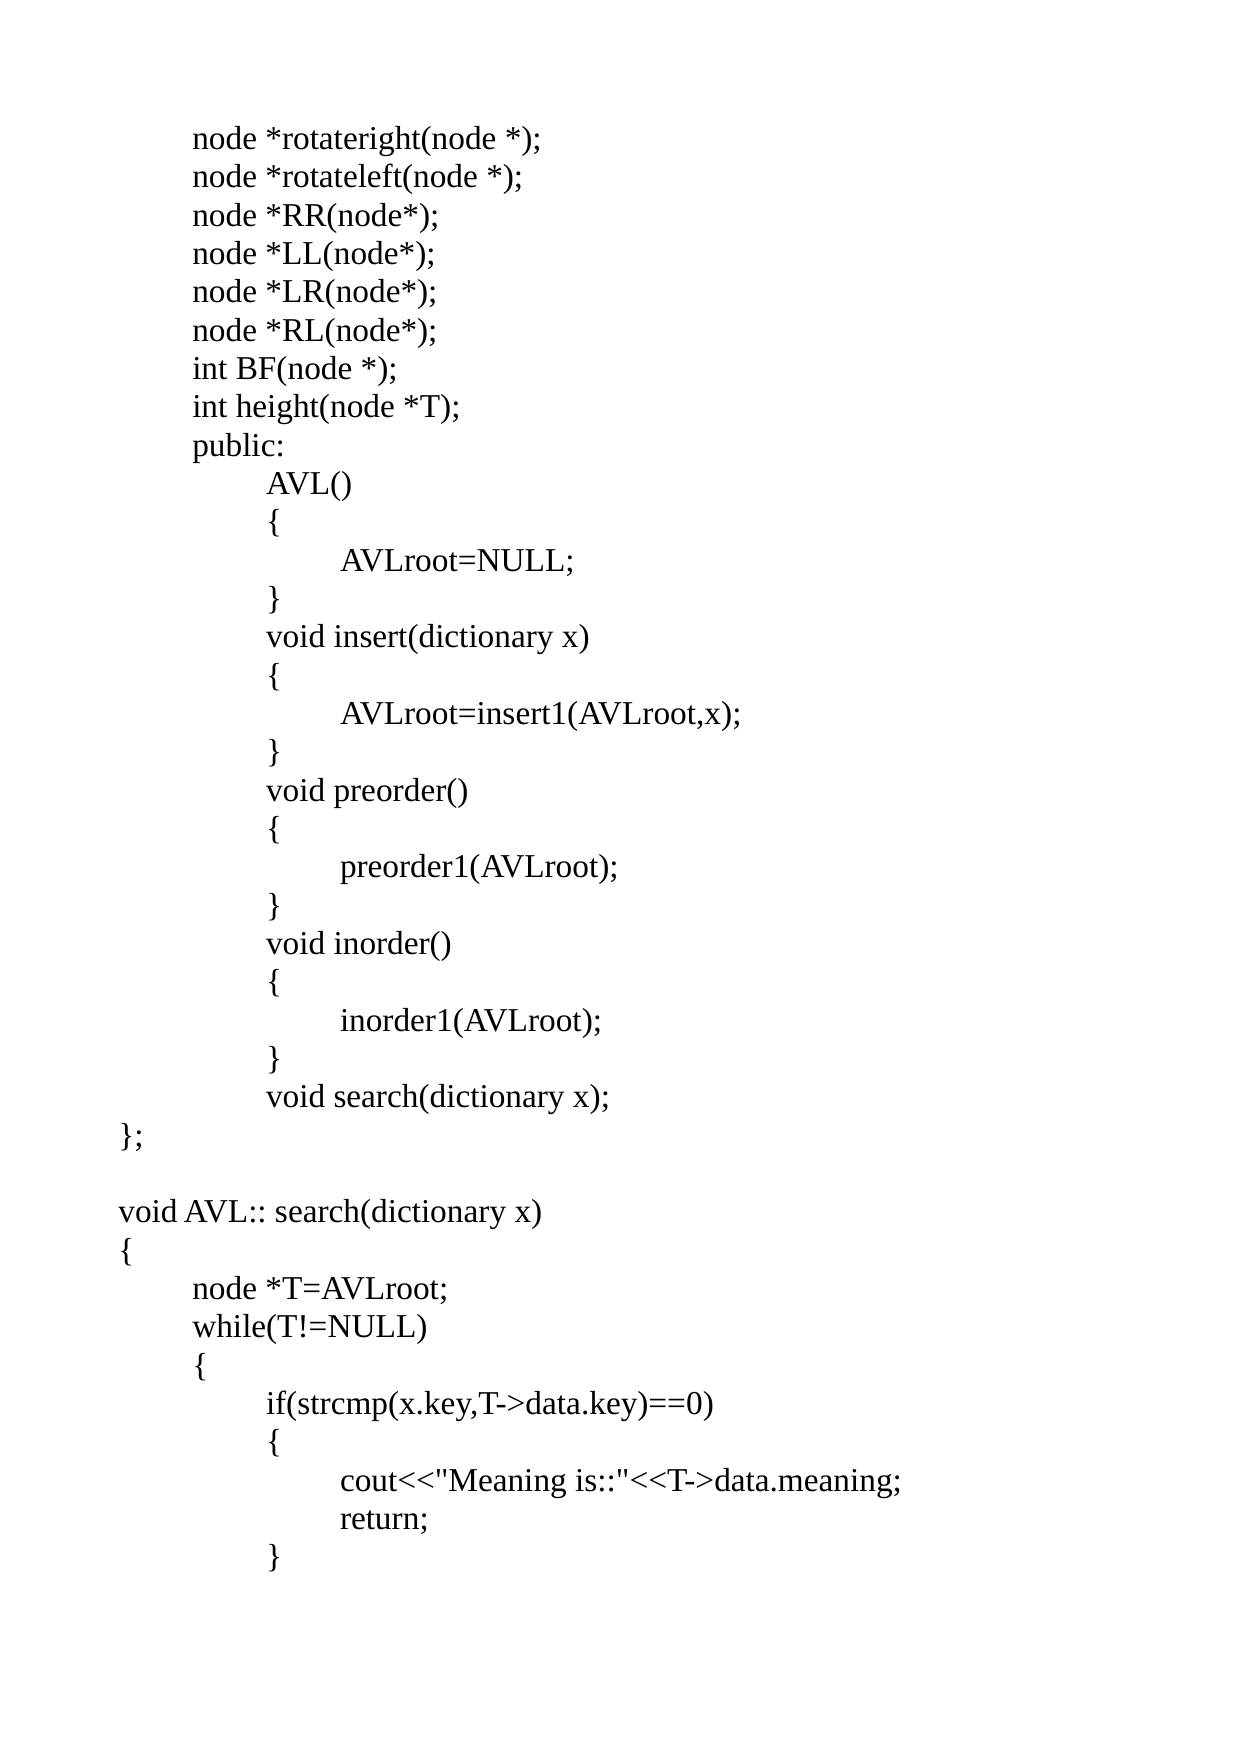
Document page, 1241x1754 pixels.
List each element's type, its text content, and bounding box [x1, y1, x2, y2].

text node *rotateright(node *); [118, 118, 1122, 156]
text AVLroot=insert1(AVLroot,x); [118, 693, 1122, 731]
text AVLroot=NULL; [118, 540, 1122, 578]
text { [118, 501, 1122, 540]
text inorder1(AVLroot); [118, 1000, 1122, 1038]
text int height(node *T); [118, 386, 1122, 425]
text }; [118, 1115, 1122, 1153]
text { [118, 1421, 1122, 1460]
text } [118, 731, 1122, 770]
text node *RR(node*); [118, 195, 1122, 233]
text preorder1(AVLroot); [118, 846, 1122, 885]
text return; [118, 1498, 1122, 1536]
text void AVL:: search(dictionary x) [118, 1191, 1122, 1230]
text void search(dictionary x); [118, 1076, 1122, 1115]
text node *rotateleft(node *); [118, 156, 1122, 195]
text void preorder() [118, 770, 1122, 808]
text } [118, 1038, 1122, 1076]
text void insert(dictionary x) [118, 616, 1122, 655]
text int BF(node *); [118, 348, 1122, 386]
text { [118, 961, 1122, 1000]
text node *T=AVLroot; [118, 1268, 1122, 1306]
text } [118, 578, 1122, 616]
text { [118, 808, 1122, 846]
text } [118, 885, 1122, 923]
text cout<<"Meaning is::"<<T->data.meaning; [118, 1460, 1122, 1498]
text void inorder() [118, 923, 1122, 961]
text { [118, 655, 1122, 693]
text public: [118, 425, 1122, 463]
text node *RL(node*); [118, 310, 1122, 348]
text } [118, 1536, 1122, 1575]
text { [118, 1230, 1122, 1268]
text if(strcmp(x.key,T->data.key)==0) [118, 1383, 1122, 1421]
text node *LL(node*); [118, 233, 1122, 271]
text node *LR(node*); [118, 271, 1122, 310]
text { [118, 1345, 1122, 1383]
text AVL() [118, 463, 1122, 501]
text while(T!=NULL) [118, 1306, 1122, 1345]
